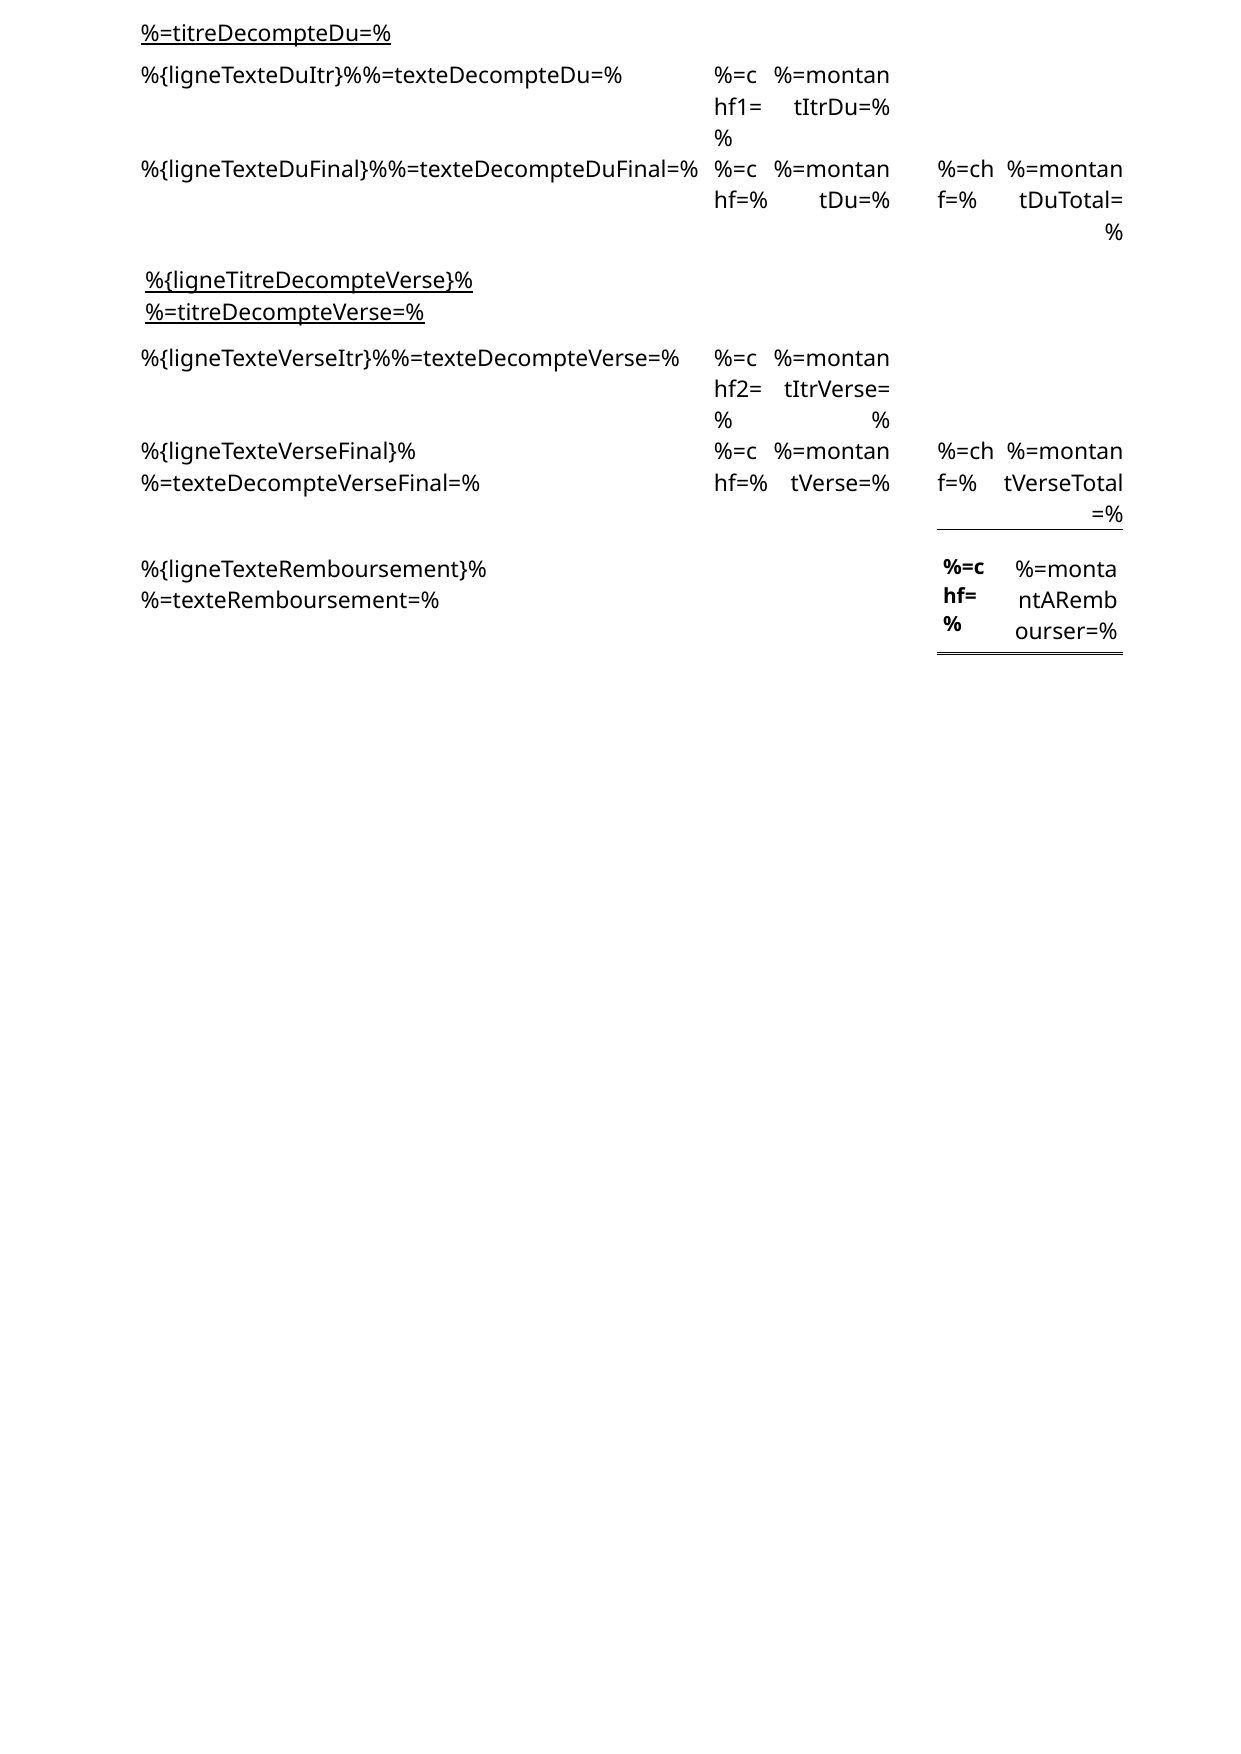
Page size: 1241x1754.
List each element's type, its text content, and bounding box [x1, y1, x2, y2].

table_cell %=montantDu=% [770, 153, 890, 247]
table_cell %=chf=% [714, 435, 770, 529]
table_header [1000, 11, 1123, 59]
table_header %=titreDecompteDu=% [139, 11, 714, 59]
table_cell [714, 529, 770, 652]
table_header [890, 11, 937, 59]
table_cell %{ligneTexteDuItr}%%=texteDecompteDu=% [139, 59, 714, 153]
table_cell %=chf=% [714, 153, 770, 247]
table_cell %=chf2=% [714, 341, 770, 435]
table_cell [937, 59, 1000, 153]
table_cell %{ligneTitreDecompteVerse}%%=titreDecompteVerse=% [139, 247, 714, 341]
table_cell %=chf1=% [714, 59, 770, 153]
table_cell [890, 247, 937, 341]
table_cell %{ligneTexteVerseFinal}%%=texteDecompteVerseFinal=% [139, 435, 714, 529]
table_cell %=montantItrVerse=% [770, 341, 890, 435]
table_cell %{ligneTexteDuFinal}%%=texteDecompteDuFinal=% [139, 153, 714, 247]
table_cell [890, 341, 937, 435]
table_cell [890, 59, 937, 153]
table_cell [770, 529, 890, 652]
table_cell %{ligneTexteRemboursement}%%=texteRemboursement=% [139, 529, 714, 652]
table_cell %=chf=% [937, 435, 1000, 529]
table_cell [770, 247, 890, 341]
table_header [770, 11, 890, 59]
table_cell %{ligneTexteVerseItr}%%=texteDecompteVerse=% [139, 341, 714, 435]
table_cell [937, 247, 1000, 341]
table_cell [1000, 341, 1123, 435]
table_cell [714, 247, 770, 341]
table_cell %=montantItrDu=% [770, 59, 890, 153]
table_cell %=chf=% [937, 530, 1000, 652]
table_cell [937, 341, 1000, 435]
table_cell [890, 435, 937, 529]
table_cell %=montantVerse=% [770, 435, 890, 529]
table_cell [1000, 59, 1123, 153]
table_header [937, 11, 1000, 59]
table_cell [890, 529, 937, 652]
table_cell [890, 153, 937, 247]
table_cell %=montantARembourser=% [1000, 530, 1123, 652]
table_cell [1000, 247, 1123, 341]
table_cell %=montantVerseTotal=% [1000, 435, 1123, 529]
table_cell %=montantDuTotal=% [1000, 153, 1123, 247]
table_cell %=chf=% [937, 153, 1000, 247]
table_header [714, 11, 770, 59]
